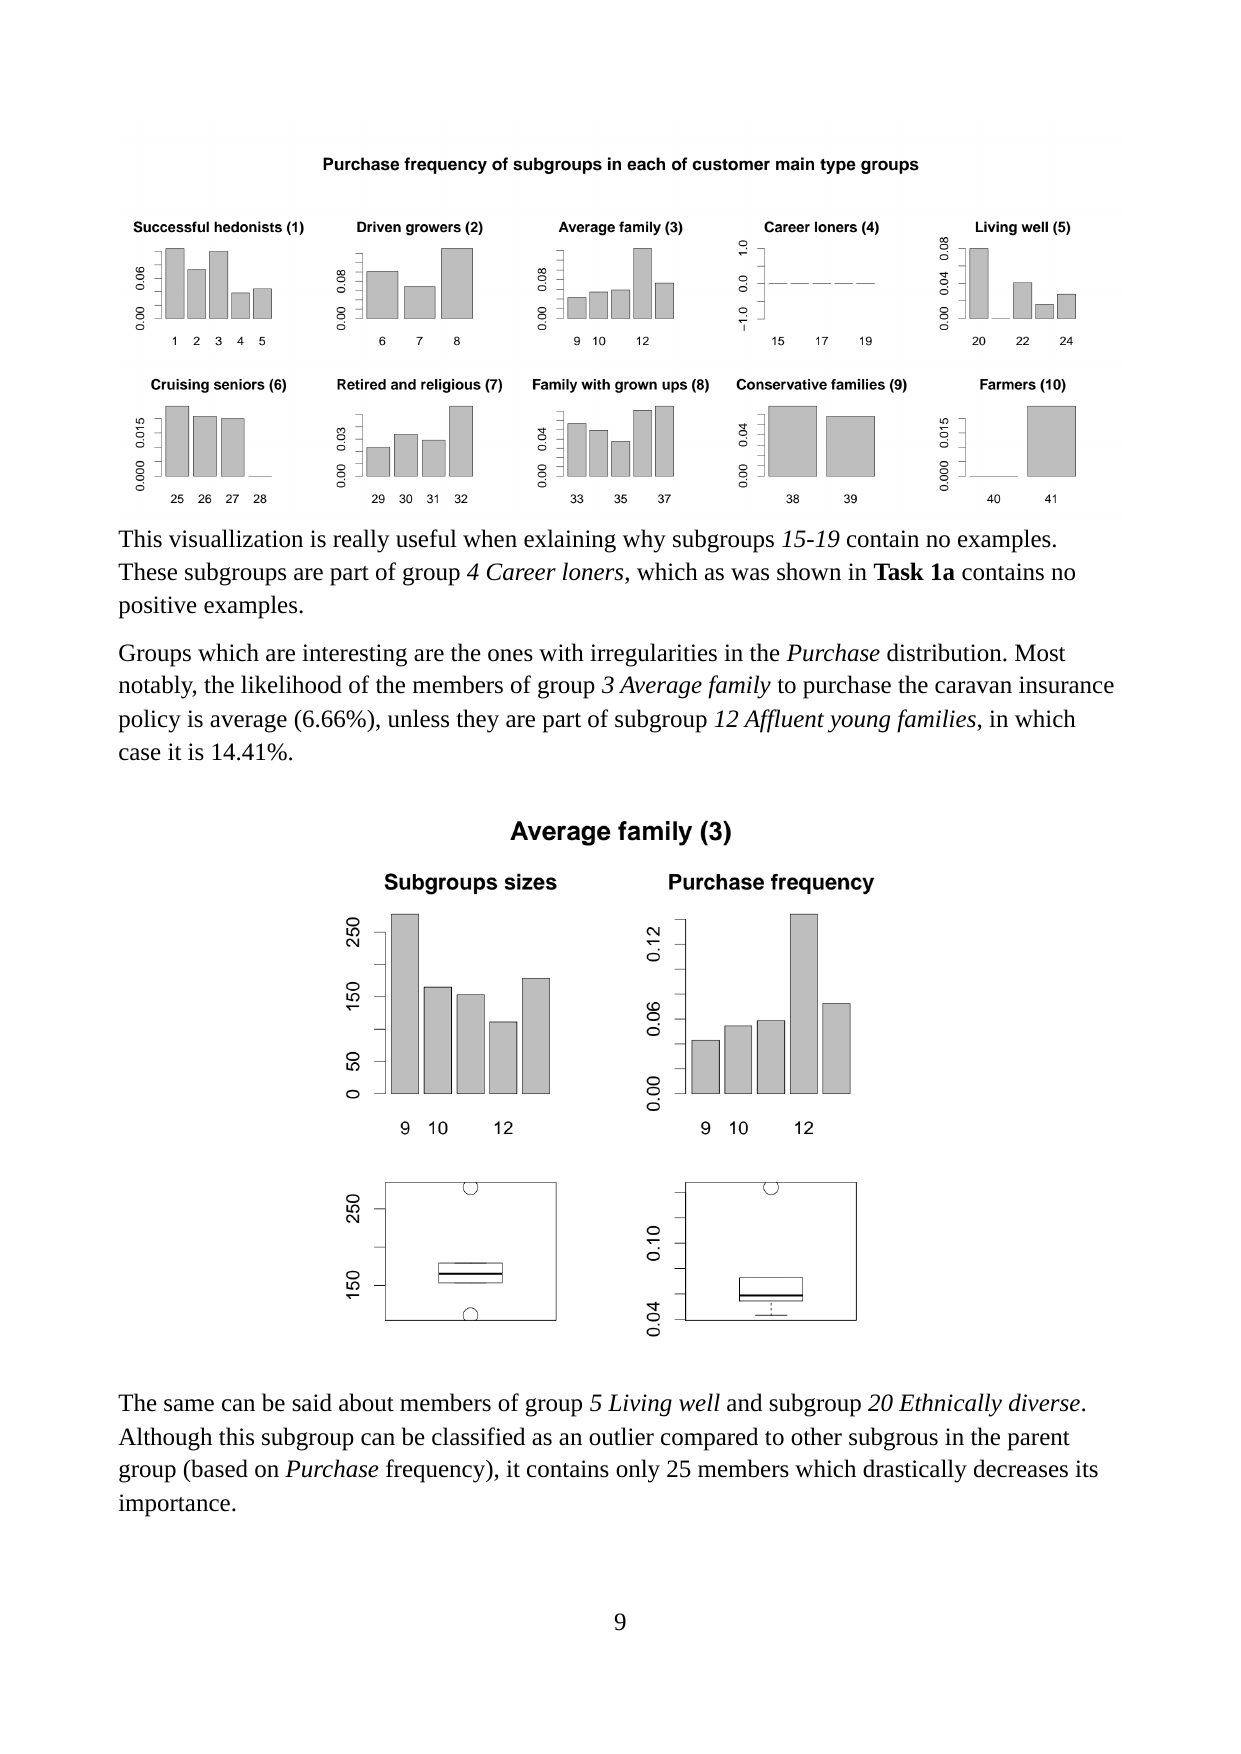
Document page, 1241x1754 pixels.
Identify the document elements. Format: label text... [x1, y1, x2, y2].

picture [118, 118, 1123, 520]
picture [320, 784, 920, 1385]
text This visuallization is really useful when exlaining why subgroups 15-19 contain no examples. These subgroups are part of group 4 Career loners, which as was shown in Task 1a contains no positive examples. [118, 520, 1122, 619]
text The same can be said about members of group 5 Living well and subgroup 20 Ethnically diverse. Although this subgroup can be classified as an outlier compared to other subgrous in the parent group (based on Purchase frequency), it contains only 25 members which drastically decreases its importance. [118, 784, 1122, 1516]
text Groups which are interesting are the ones with irregularities in the Purchase distribution. Most notably, the likelihood of the members of group 3 Average family to purchase the caravan insurance policy is average (6.66%), unless they are part of subgroup 12 Affluent young families, in which case it is 14.41%. [118, 638, 1122, 765]
